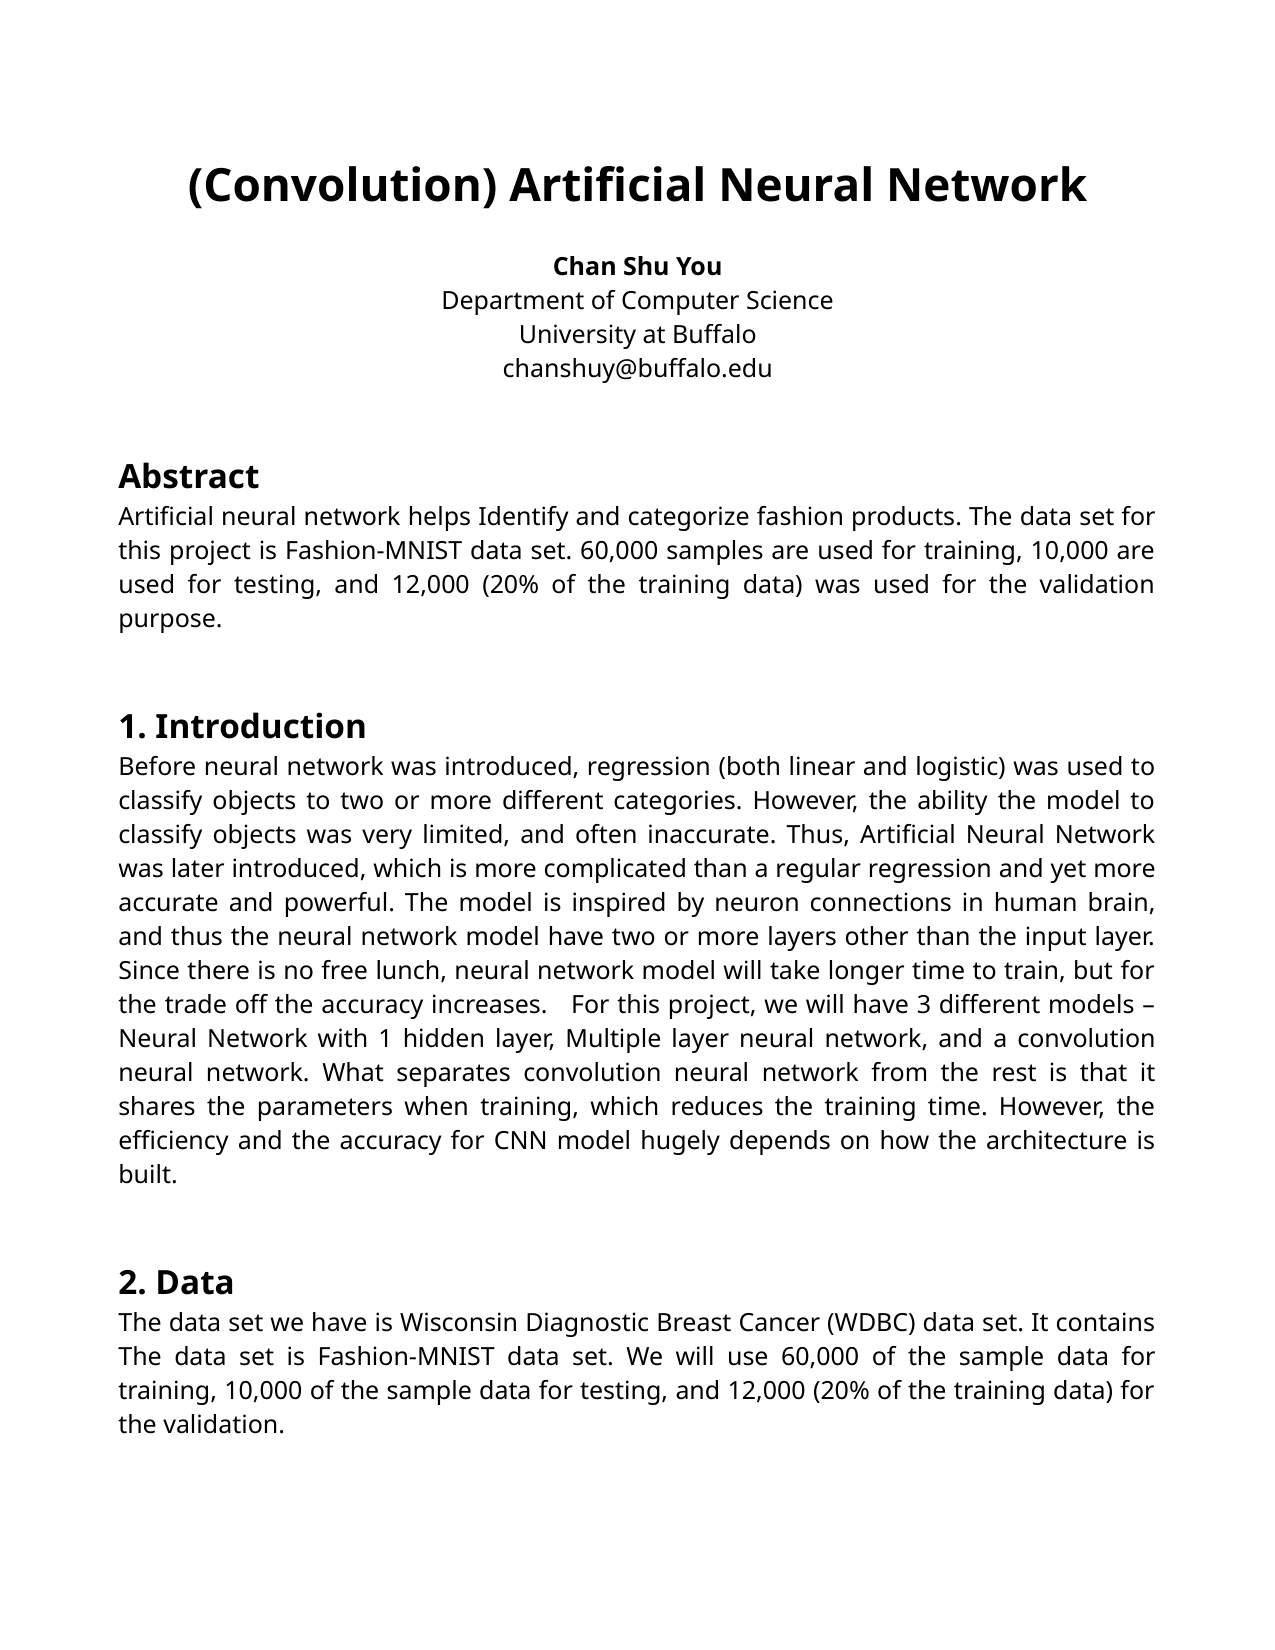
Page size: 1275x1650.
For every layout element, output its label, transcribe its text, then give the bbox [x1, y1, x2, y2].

text (Convolution) Artificial Neural Network [118, 152, 1157, 214]
text Artificial neural network helps Identify and categorize fashion products. The data set for this project is Fashion-MNIST data set. 60,000 samples are used for training, 10,000 are used for testing, and 12,000 (20% of the training data) was used for the validation purpose. [118, 498, 1157, 635]
text The data set we have is Wisconsin Diagnostic Breast Cancer (WDBC) data set. It contains The data set is Fashion-MNIST data set. We will use 60,000 of the sample data for training, 10,000 of the sample data for testing, and 12,000 (20% of the training data) for the validation. [118, 1304, 1157, 1441]
text Before neural network was introduced, regression (both linear and logistic) was used to classify objects to two or more different categories. However, the ability the model to classify objects was very limited, and often inaccurate. Thus, Artificial Neural Network was later introduced, which is more complicated than a regular regression and yet more accurate and powerful. The model is inspired by neuron connections in human brain, and thus the neural network model have two or more layers other than the input layer. Since there is no free lunch, neural network model will take longer time to train, but for the trade off the accuracy increases. For this project, we will have 3 different models – Neural Network with 1 hidden layer, Multiple layer neural network, and a convolution neural network. What separates convolution neural network from the rest is that it shares the parameters when training, which reduces the training time. However, the efficiency and the accuracy for CNN model hugely depends on how the architecture is built. [118, 748, 1157, 1191]
text Abstract [118, 453, 1157, 498]
text chanshuy@buffalo.edu [118, 351, 1157, 385]
text 2. Data [118, 1259, 1157, 1304]
text Chan Shu You [118, 249, 1157, 283]
text University at Buffalo [118, 317, 1157, 351]
text 1. Introduction [118, 703, 1157, 748]
text Department of Computer Science [118, 283, 1157, 317]
